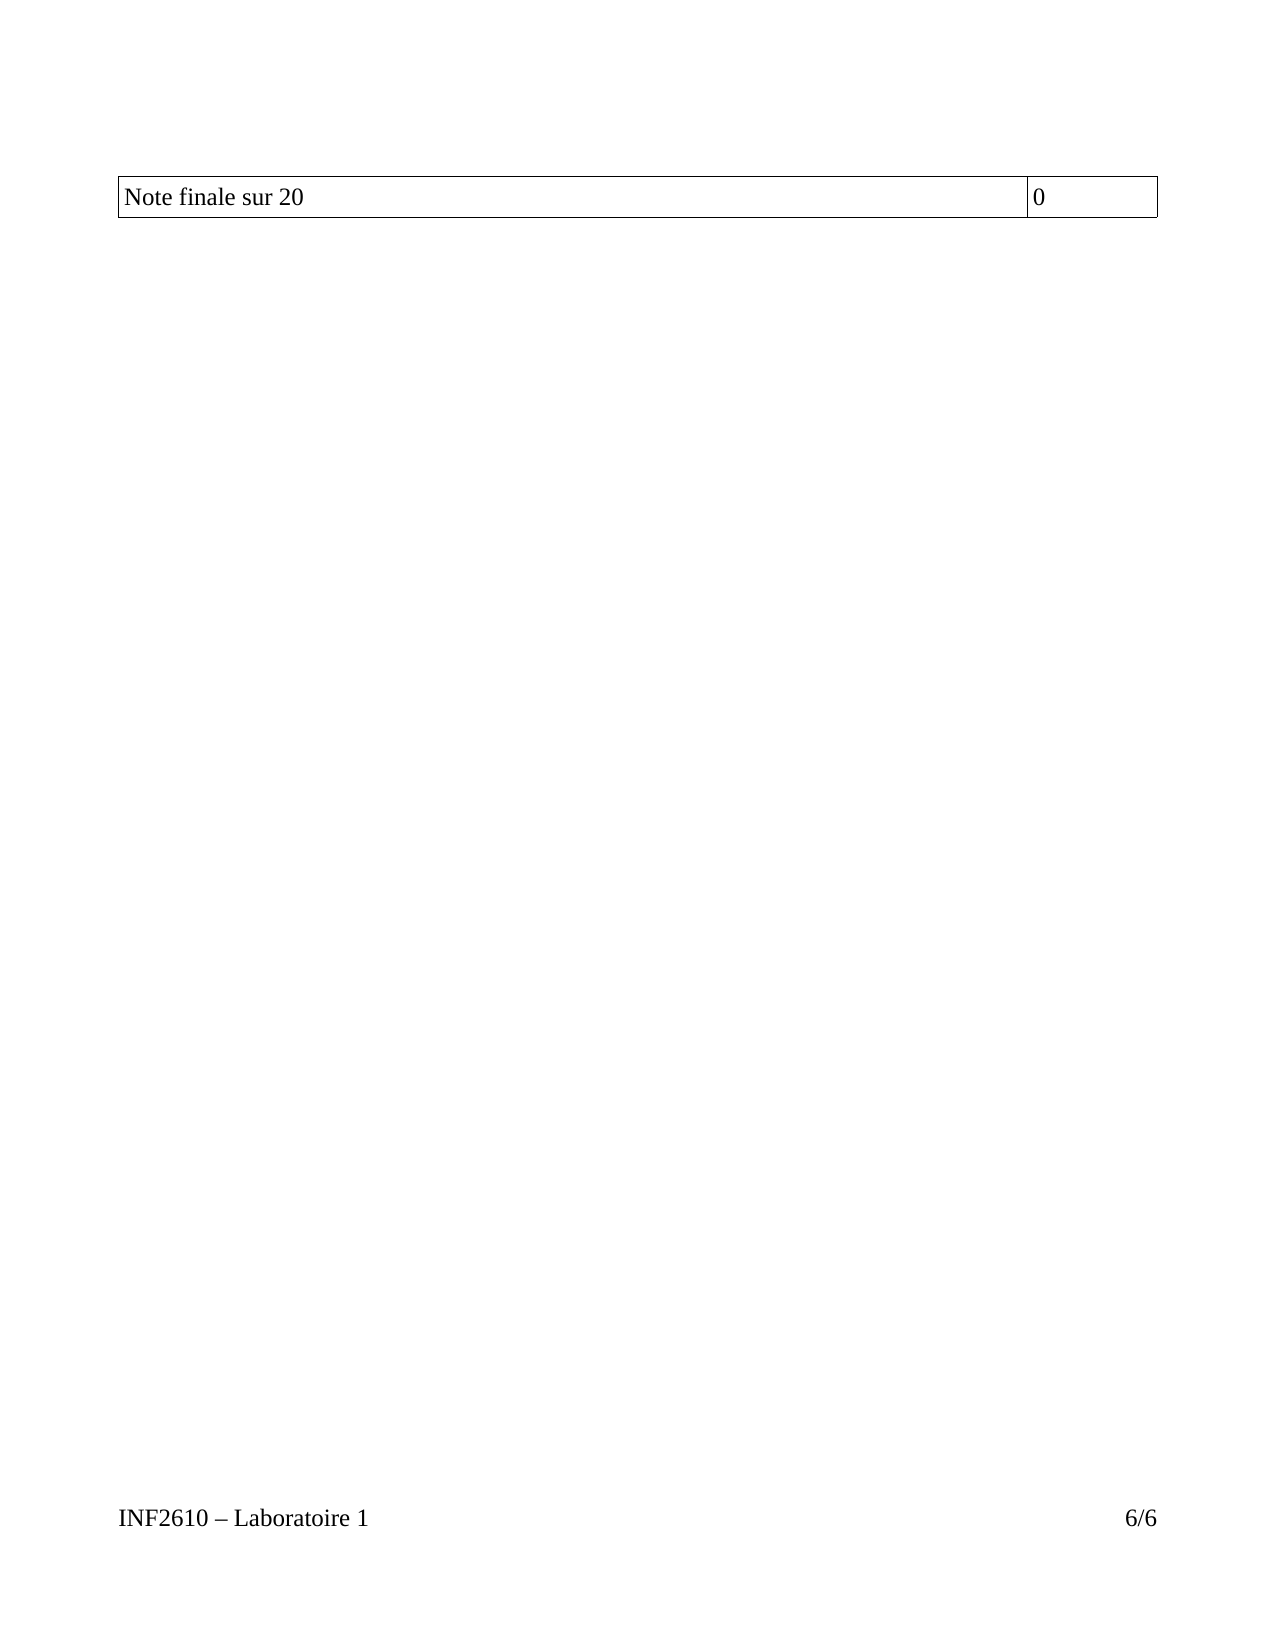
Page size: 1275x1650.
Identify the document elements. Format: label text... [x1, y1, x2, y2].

table_cell Note finale sur 20 [119, 177, 1027, 217]
table_cell 0 [1028, 177, 1157, 217]
